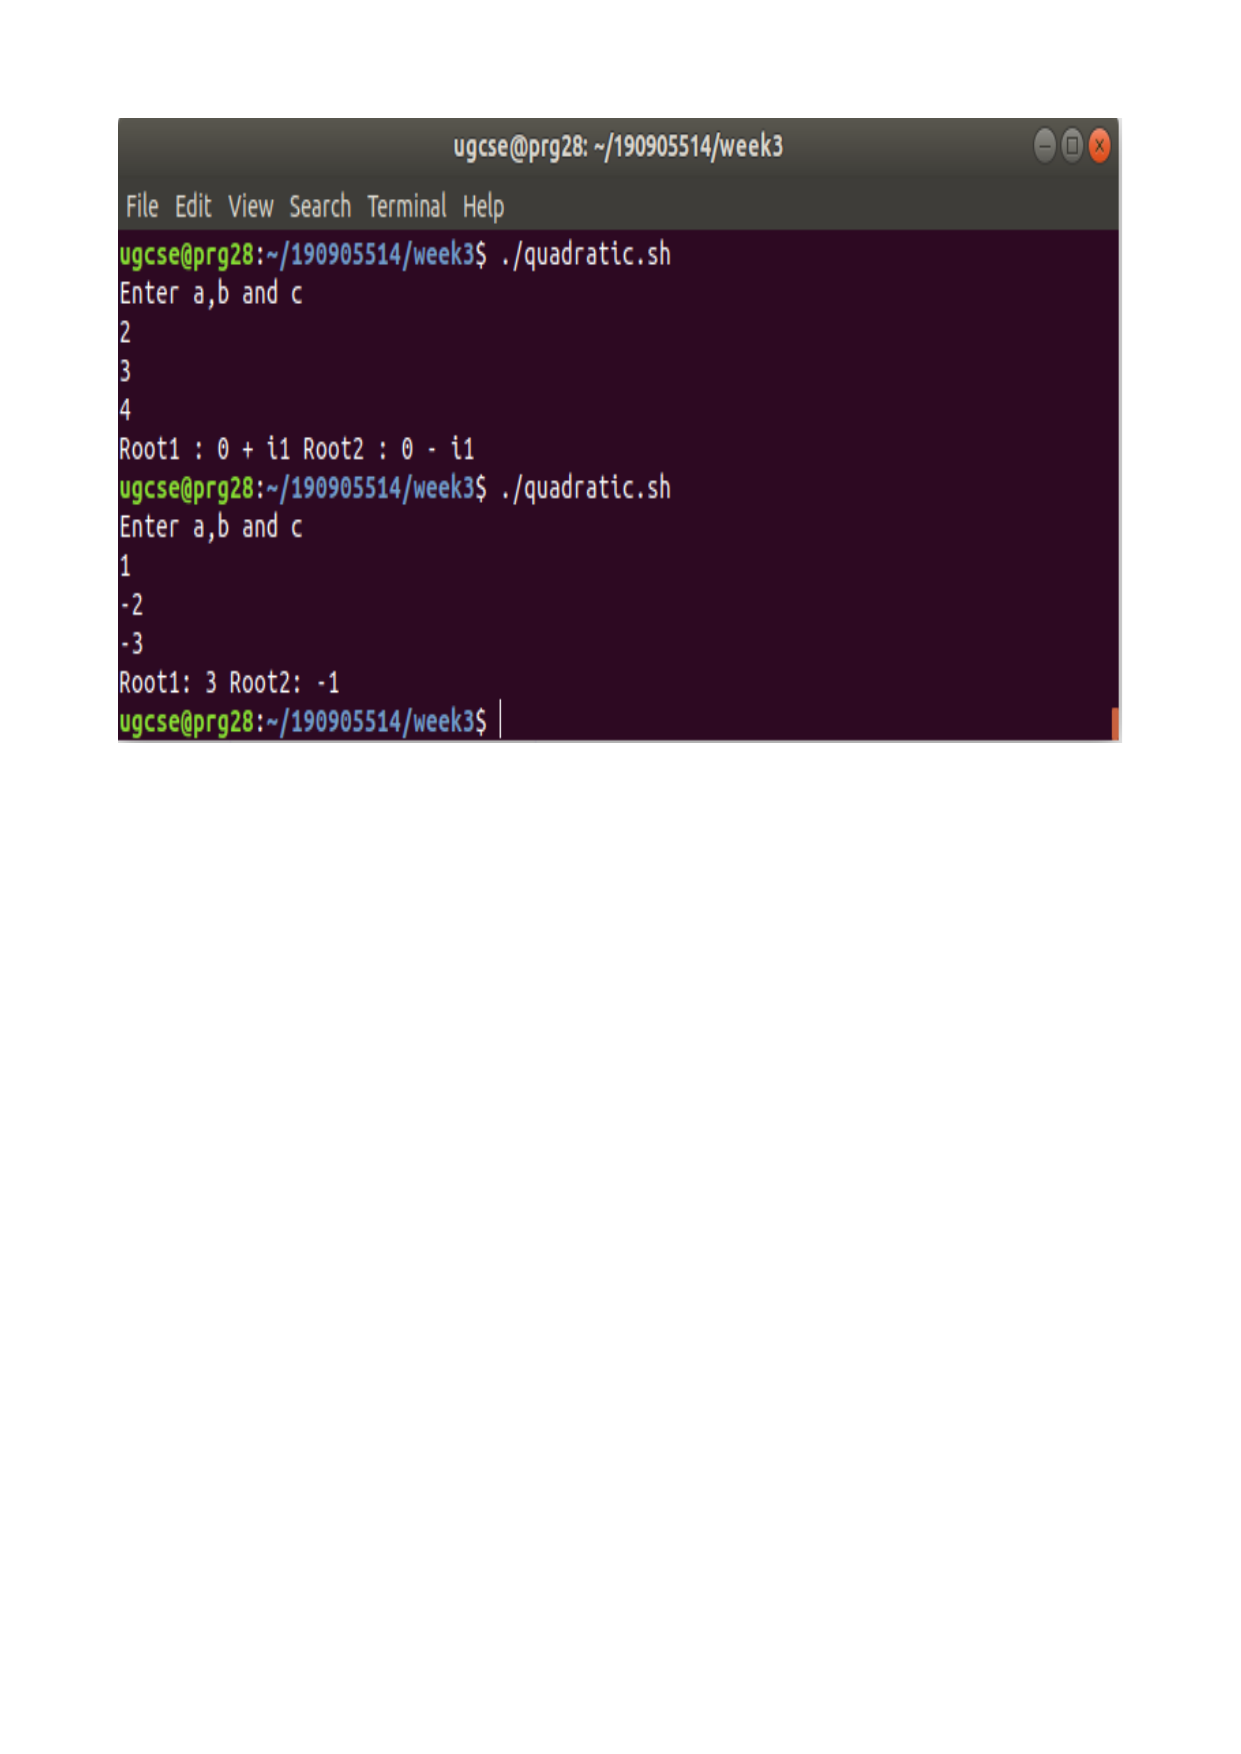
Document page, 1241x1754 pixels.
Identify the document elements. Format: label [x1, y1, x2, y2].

picture [118, 118, 1123, 743]
